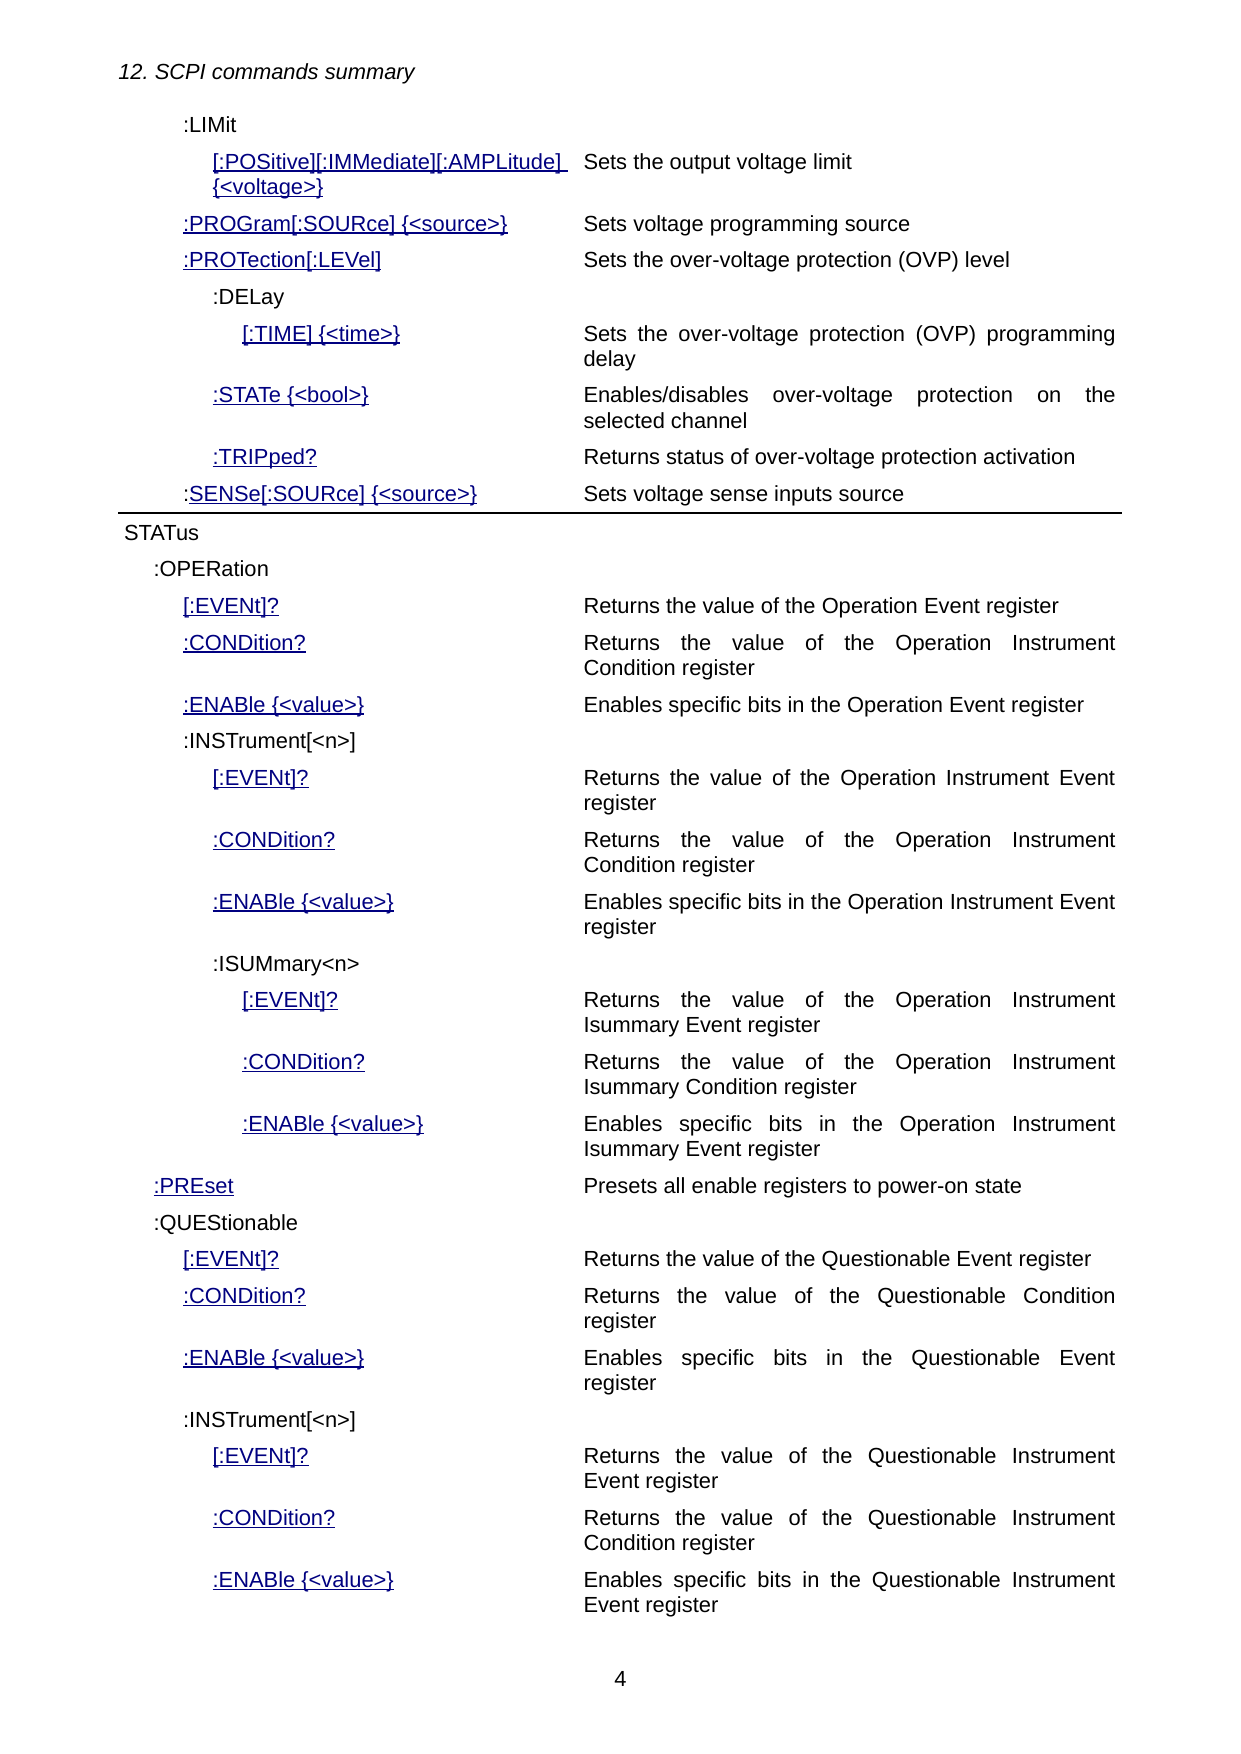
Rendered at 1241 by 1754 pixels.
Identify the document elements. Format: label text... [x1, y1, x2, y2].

table_cell Presets all enable registers to power-on state [578, 1167, 1122, 1204]
table_cell :CONDition? [118, 1499, 577, 1561]
table_cell [578, 723, 1122, 759]
table_cell Returns the value of the Questionable Event register [578, 1240, 1122, 1277]
table_cell Returns status of over-voltage protection activation [578, 439, 1122, 475]
table_cell [:TIME] {<time>} [118, 315, 577, 377]
table_cell [578, 551, 1122, 587]
table_cell :SENSe[:SOURce] {<source>} [118, 475, 577, 512]
table_cell Returns the value of the Operation Instrument Condition register [578, 821, 1122, 883]
table_header STATus [118, 514, 577, 551]
table_cell [:POSitive][:IMMediate][:AMPLitude] {<voltage>} [118, 143, 577, 205]
table_cell :ENABle {<value>} [118, 883, 577, 945]
table_cell :PROTection[:LEVel] [118, 241, 577, 278]
table_cell Returns the value of the Questionable Instrument Condition register [578, 1499, 1122, 1561]
table_cell [578, 278, 1122, 315]
table_cell [:EVENt]? [118, 587, 577, 624]
table_cell :CONDition? [118, 624, 577, 686]
table_cell Returns the value of the Operation Instrument Isummary Condition register [578, 1043, 1122, 1105]
table_cell :DELay [118, 278, 577, 315]
table_cell :LIMit [118, 106, 577, 143]
table_cell [578, 106, 1122, 143]
table_cell :INSTrument[<n>] [118, 723, 577, 759]
table_cell :QUEStionable [118, 1204, 577, 1240]
table_cell :OPERation [118, 551, 577, 587]
table_cell Enables specific bits in the Operation Instrument Event register [578, 883, 1122, 945]
table_cell :ENABle {<value>} [118, 1561, 577, 1623]
table_cell [:EVENt]? [118, 1240, 577, 1277]
table_cell Sets the over-voltage protection (OVP) programming delay [578, 315, 1122, 377]
table_cell :TRIPped? [118, 439, 577, 475]
table_cell Enables specific bits in the Operation Event register [578, 686, 1122, 722]
table_cell Returns the value of the Questionable Condition register [578, 1277, 1122, 1339]
table_cell :STATe {<bool>} [118, 377, 577, 438]
table_cell Sets the over-voltage protection (OVP) level [578, 241, 1122, 278]
table_cell [:EVENt]? [118, 981, 577, 1043]
table_cell [:EVENt]? [118, 759, 577, 821]
table_cell :CONDition? [118, 821, 577, 883]
table_cell :INSTrument[<n>] [118, 1401, 577, 1437]
table_cell :PREset [118, 1167, 577, 1204]
table_cell :ISUMmary<n> [118, 945, 577, 981]
table_cell Returns the value of the Operation Event register [578, 587, 1122, 624]
table_cell Returns the value of the Operation Instrument Condition register [578, 624, 1122, 686]
table_cell :CONDition? [118, 1043, 577, 1105]
table_cell :CONDition? [118, 1277, 577, 1339]
table_cell [578, 945, 1122, 981]
table_cell [:EVENt]? [118, 1438, 577, 1499]
table_cell :ENABle {<value>} [118, 1339, 577, 1401]
table_cell [578, 1401, 1122, 1437]
table_cell Returns the value of the Operation Instrument Event register [578, 759, 1122, 821]
table_cell Sets voltage sense inputs source [578, 475, 1122, 512]
table_cell Enables specific bits in the Operation Instrument Isummary Event register [578, 1105, 1122, 1167]
table_cell Sets voltage programming source [578, 205, 1122, 241]
table_cell :ENABle {<value>} [118, 1105, 577, 1167]
table_cell Returns the value of the Questionable Instrument Event register [578, 1438, 1122, 1499]
table_cell [578, 1204, 1122, 1240]
table_cell Returns the value of the Operation Instrument Isummary Event register [578, 981, 1122, 1043]
table_cell :ENABle {<value>} [118, 686, 577, 722]
table_cell Enables specific bits in the Questionable Event register [578, 1339, 1122, 1401]
table_cell Enables/disables over-voltage protection on the selected channel [578, 377, 1122, 438]
table_cell :PROGram[:SOURce] {<source>} [118, 205, 577, 241]
table_header [578, 514, 1122, 551]
table_cell Enables specific bits in the Questionable Instrument Event register [578, 1561, 1122, 1623]
table_cell Sets the output voltage limit [578, 143, 1122, 205]
